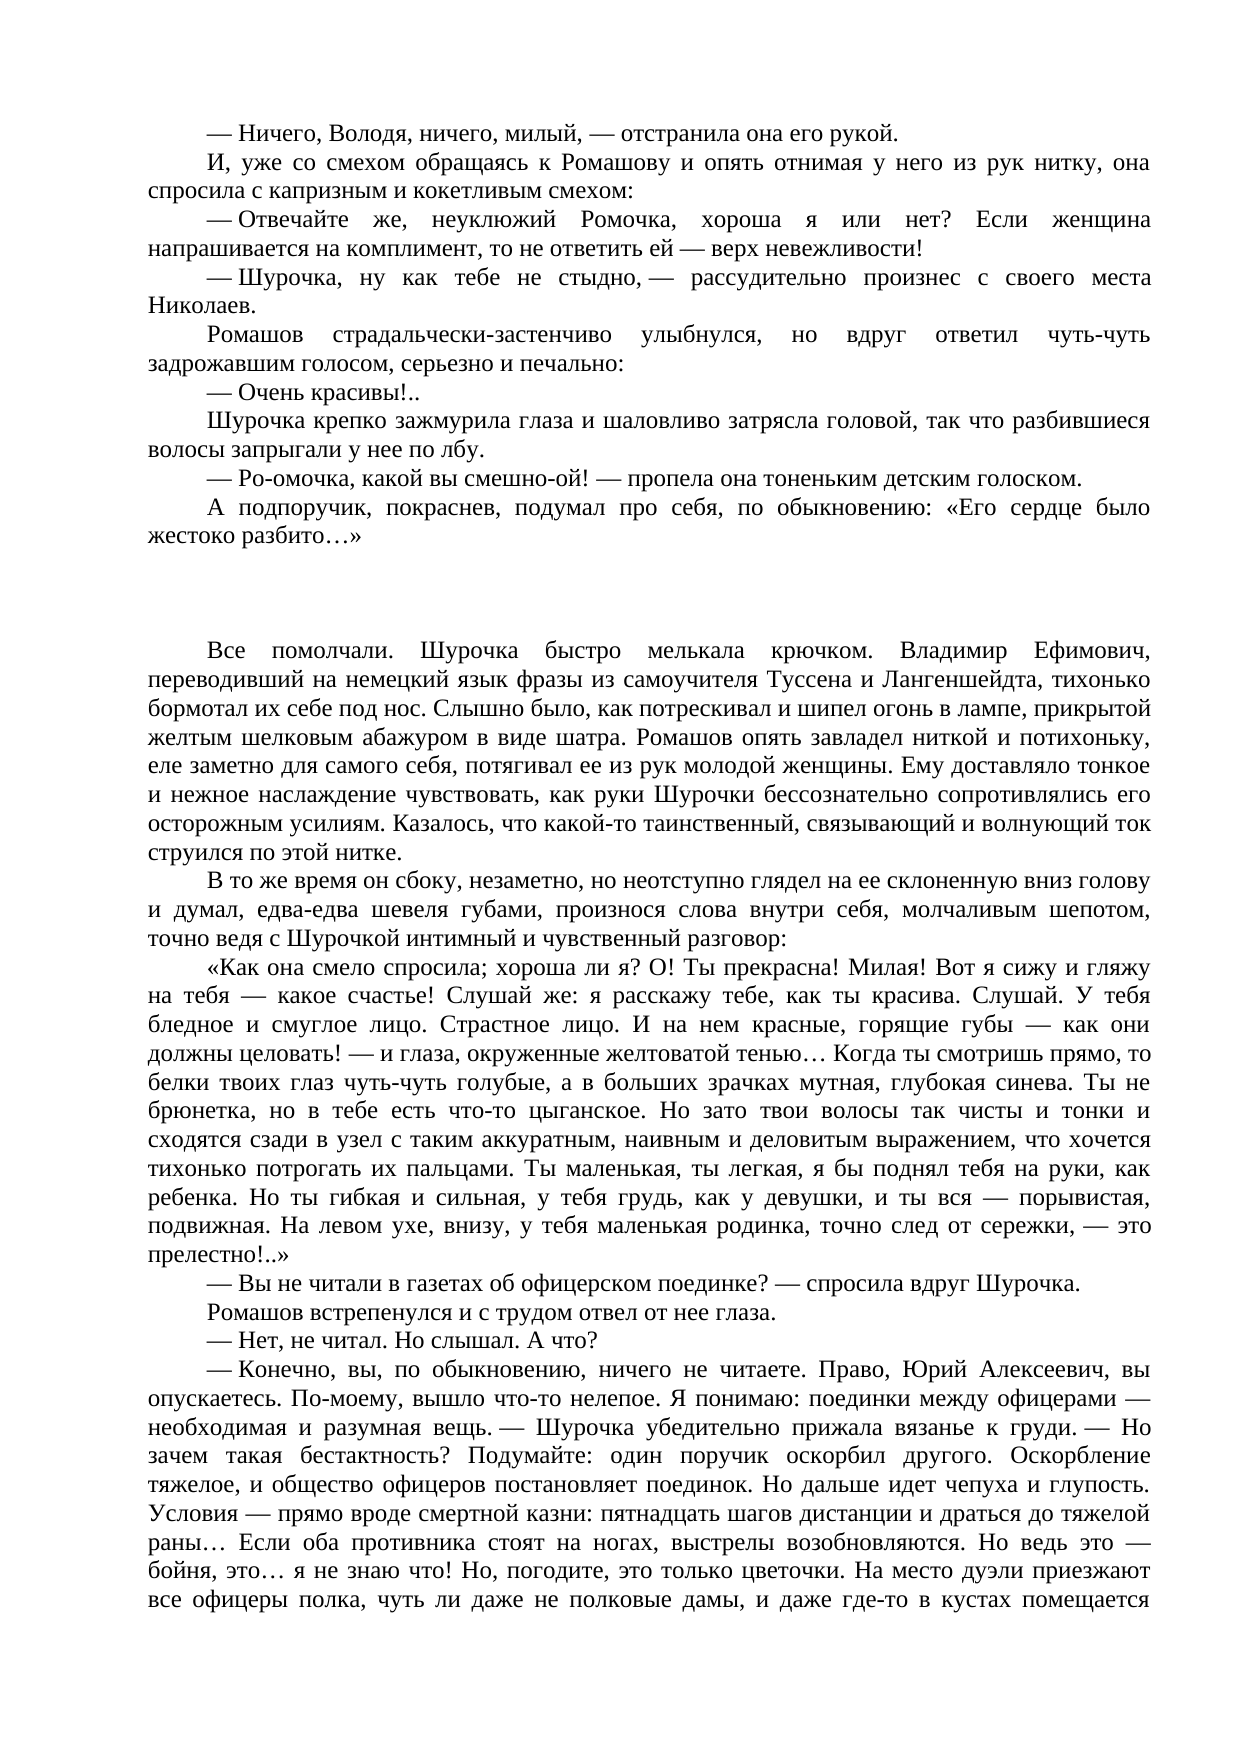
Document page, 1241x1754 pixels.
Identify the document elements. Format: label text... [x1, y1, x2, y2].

text Ромашов страдальчески-застенчиво улыбнулся, но вдруг ответил чуть-чуть задрожавшим голосом, серьезно и печально: [148, 319, 1152, 377]
text В то же время он сбоку, незаметно, но неотступно глядел на ее склоненную вниз голову и думал, едва-едва шевеля губами, произнося слова внутри себя, молчаливым шепотом, точно ведя с Шурочкой интимный и чувственный разговор: [148, 866, 1152, 952]
text — Конечно, вы, по обыкновению, ничего не читаете. Право, Юрий Алексеевич, вы опускаетесь. По-моему, вышло что-то нелепое. Я понимаю: поединки между офицерами — необходимая и разумная вещь. — Шурочка убедительно прижала вязанье к груди. — Но зачем такая бестактность? Подумайте: один поручик оскорбил другого. Оскорбление тяжелое, и общество офицеров постановляет поединок. Но дальше идет чепуха и глупость. Условия — прямо вроде смертной казни: пятнадцать шагов дистанции и драться до тяжелой раны… Если оба противника стоят на ногах, выстрелы возобновляются. Но ведь это — бойня, это… я не знаю что! Но, погодите, это только цветочки. На место дуэли приезжают все офицеры полка, чуть ли даже не полковые дамы, и даже где-то в кустах помещается [148, 1354, 1152, 1613]
text А подпоручик, покраснев, подумал про себя, по обыкновению: «Его сердце было жестоко разбито…» [148, 492, 1152, 549]
text — Нет, не читал. Но слышал. А что? [148, 1326, 1152, 1354]
text — Шурочка, ну как тебе не стыдно, — рассудительно произнес с своего места Николаев. [148, 262, 1152, 319]
text Шурочка крепко зажмурила глаза и шаловливо затрясла головой, так что разбившиеся волосы запрыгали у нее по лбу. [148, 406, 1152, 463]
text «Как она смело спросила; хороша ли я? О! Ты прекрасна! Милая! Вот я сижу и гляжу на тебя — какое счастье! Слушай же: я расскажу тебе, как ты красива. Слушай. У тебя бледное и смуглое лицо. Страстное лицо. И на нем красные, горящие губы — как они должны целовать! — и глаза, окруженные желтоватой тенью… Когда ты смотришь прямо, то белки твоих глаз чуть-чуть голубые, а в больших зрачках мутная, глубокая синева. Ты не брюнетка, но в тебе есть что-то цыганское. Но зато твои волосы так чисты и тонки и сходятся сзади в узел с таким аккуратным, наивным и деловитым выражением, что хочется тихонько потрогать их пальцами. Ты маленькая, ты легкая, я бы поднял тебя на руки, как ребенка. Но ты гибкая и сильная, у тебя грудь, как у девушки, и ты вся — порывистая, подвижная. На левом ухе, внизу, у тебя маленькая родинка, точно след от сережки, — это прелестно!..» [148, 952, 1152, 1268]
text Ромашов встрепенулся и с трудом отвел от нее глаза. [148, 1297, 1152, 1326]
text — Ро-омочка, какой вы смешно-ой! — пропела она тоненьким детским голоском. [148, 463, 1152, 492]
text — Очень красивы!.. [148, 377, 1152, 406]
text Все помолчали. Шурочка быстро мелькала крючком. Владимир Ефимович, переводивший на немецкий язык фразы из самоучителя Туссена и Лангеншейдта, тихонько бормотал их себе под нос. Слышно было, как потрескивал и шипел огонь в лампе, прикрытой желтым шелковым абажуром в виде шатра. Ромашов опять завладел ниткой и потихоньку, еле заметно для самого себя, потягивал ее из рук молодой женщины. Ему доставляло тонкое и нежное наслаждение чувствовать, как руки Шурочки бессознательно сопротивлялись его осторожным усилиям. Казалось, что какой-то таинственный, связывающий и волнующий ток струился по этой нитке. [148, 636, 1152, 866]
text — Отвечайте же, неуклюжий Ромочка, хороша я или нет? Если женщина напрашивается на комплимент, то не ответить ей — верх невежливости! [148, 204, 1152, 262]
text И, уже со смехом обращаясь к Ромашову и опять отнимая у него из рук нитку, она спросила с капризным и кокетливым смехом: [148, 147, 1152, 204]
text — Вы не читали в газетах об офицерском поединке? — спросила вдруг Шурочка. [148, 1268, 1152, 1297]
text — Ничего, Володя, ничего, милый, — отстранила она его рукой. [148, 118, 1152, 147]
